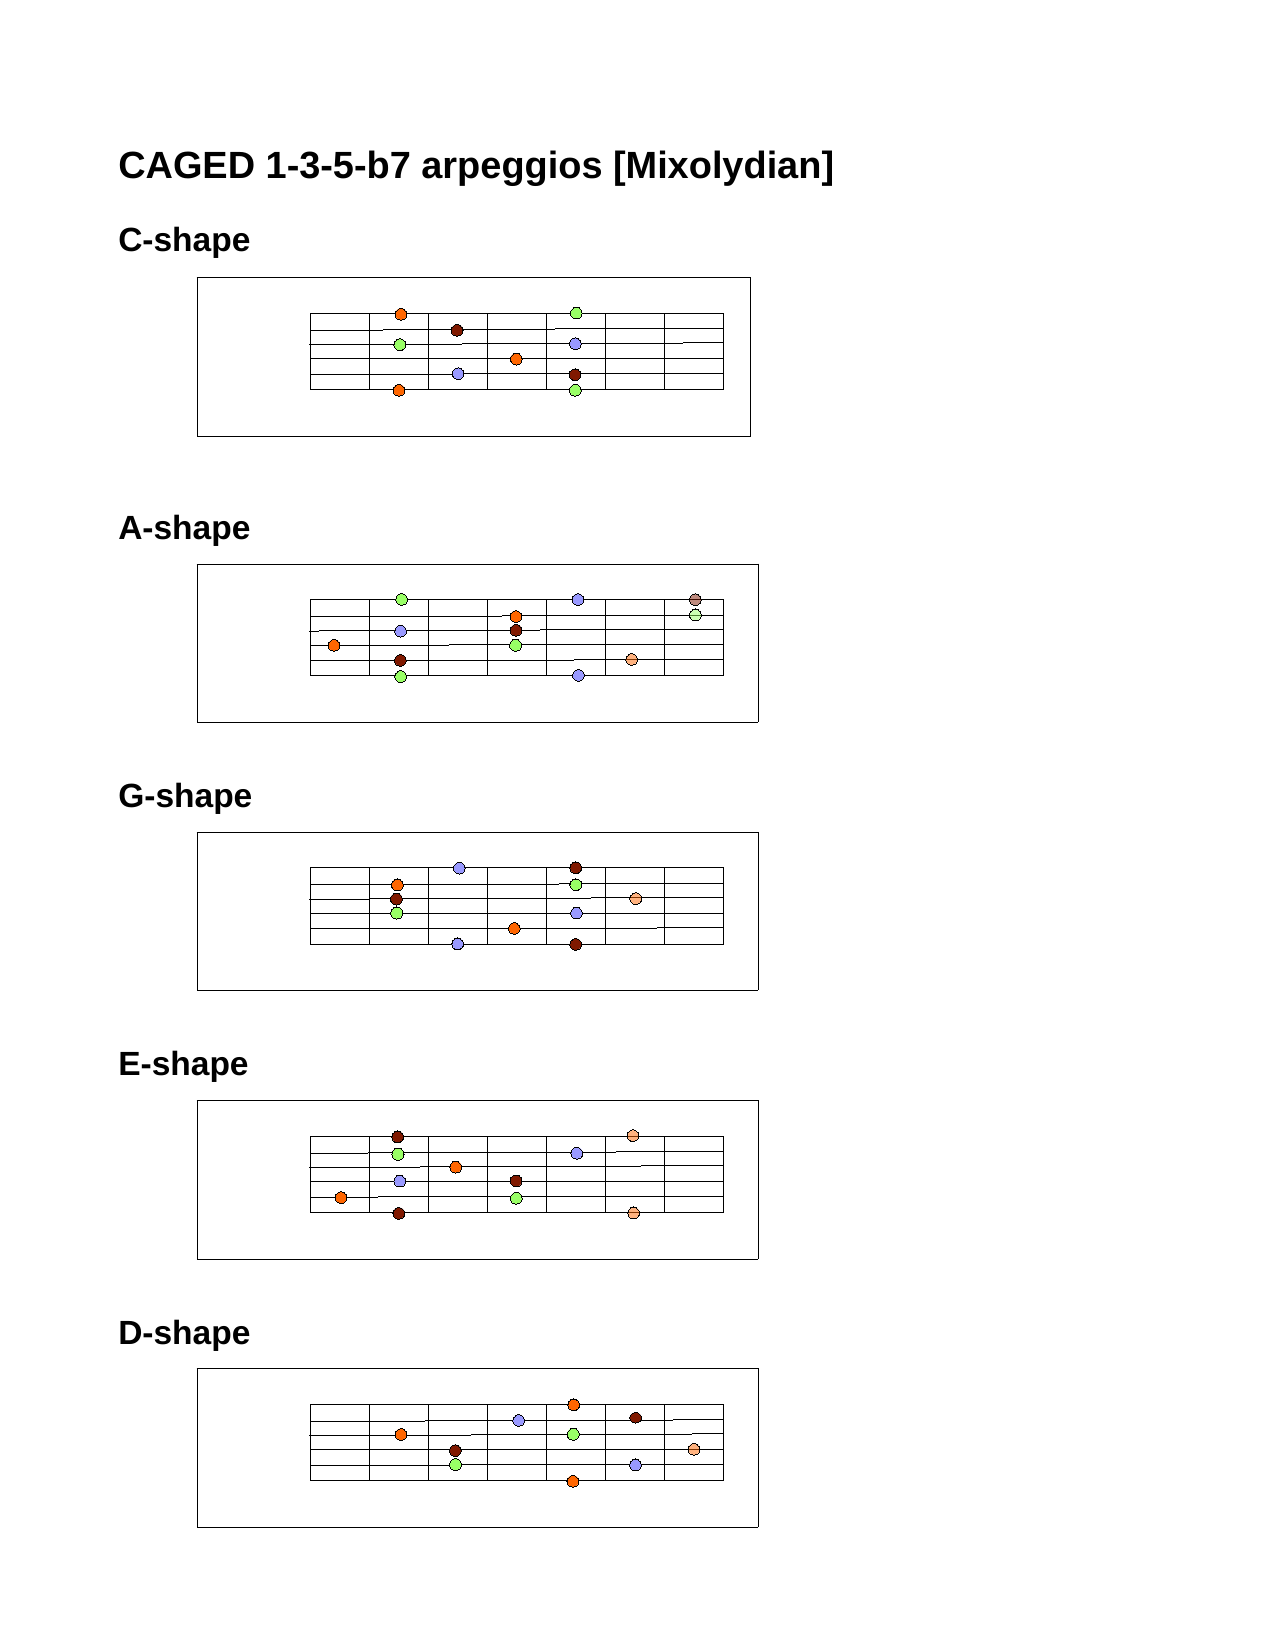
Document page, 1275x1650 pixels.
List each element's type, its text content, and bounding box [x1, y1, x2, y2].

subtitle D-shape [118, 1312, 1157, 1351]
subtitle CAGED 1-3-5-b7 arpeggios [Mixolydian] [118, 143, 1157, 187]
subtitle G-shape [118, 776, 1157, 815]
subtitle E-shape [118, 1044, 1157, 1083]
subtitle C-shape [118, 220, 1157, 259]
subtitle A-shape [118, 508, 1157, 546]
